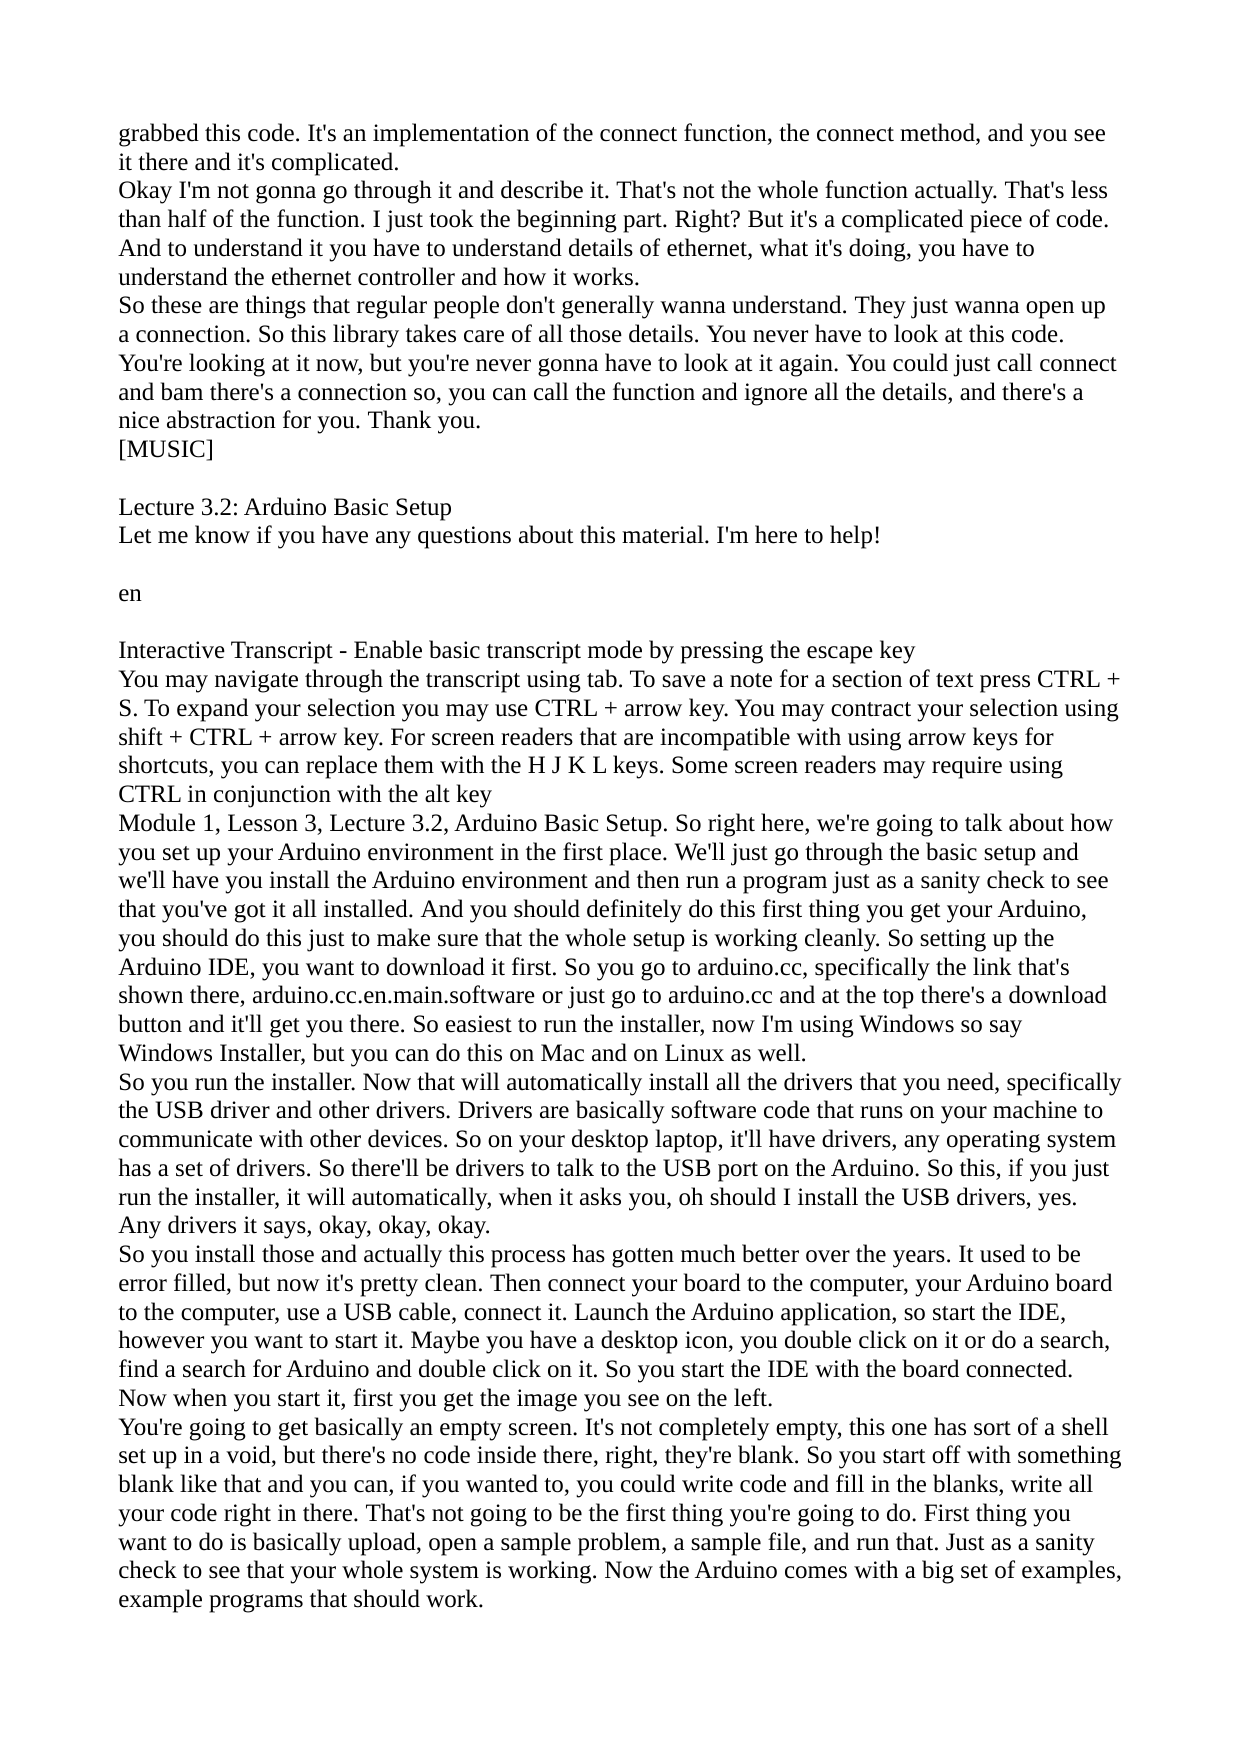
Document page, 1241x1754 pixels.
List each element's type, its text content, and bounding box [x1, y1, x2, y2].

text ​Okay I'm not gonna go through it and describe it. ​That's not the whole function actually. ​That's less than half of the function. ​I just took the beginning part. ​Right? ​But it's a complicated piece of code. ​And to understand it you have to understand details of ethernet, ​what it's doing, you have to understand the ethernet controller and how it works. [118, 176, 1122, 291]
text ​So these are things that regular people don't generally wanna understand. ​They just wanna open up a connection. ​So this library takes care of all those details. ​You never have to look at this code. ​You're looking at it now, but you're never gonna have to look at it again. ​You could just call connect and bam there's a connection so, you can call ​the function and ignore all the details, and there's a nice abstraction for you. ​Thank you. [118, 291, 1122, 434]
text en [118, 578, 1122, 607]
text grabbed this code. ​It's an implementation of the connect function, the connect method, and ​you see it there and it's complicated. [118, 118, 1122, 176]
text ​So you install those and actually this process has gotten much better over the years. ​It used to be error filled, but now it's pretty clean. ​Then connect your board to the computer, your Arduino board to the computer, use a USB cable, ​connect it. ​Launch the Arduino application, so start the IDE, however you want to start it. ​Maybe you have a desktop icon, you double click on it or do a search, find a search ​for Arduino and double click on it. ​So you start the IDE with the board connected. ​Now when you start it, first you get the image you see on the left. [118, 1239, 1122, 1412]
text ​Module 1, Lesson 3, Lecture 3.2, Arduino Basic Setup. ​So right here, we're going to talk about how you set up your Arduino environment in the ​first place. ​We'll just go through the basic setup and we'll have you install the Arduino environment ​and then run a program just as a sanity check to see that you've got it all installed. ​And you should definitely do this first thing you get your Arduino, you should do this just ​to make sure that the whole setup is working cleanly. ​So setting up the Arduino IDE, you want to download it first. ​So you go to arduino.cc, specifically the link that's shown there, arduino.cc.en.main.software ​or just go to arduino.cc and at the top there's a download button and it'll get you there. ​So easiest to run the installer, now I'm using Windows so say Windows Installer, but you ​can do this on Mac and on Linux as well. [118, 808, 1122, 1067]
text ​ [118, 607, 1122, 636]
text Let me know if you have any questions about this material. I'm here to help! [118, 521, 1122, 549]
text Lecture 3.2: Arduino Basic Setup [118, 492, 1122, 521]
text ​You're going to get basically an empty screen. ​It's not completely empty, this one has sort of a shell set up in a void, but there's no ​code inside there, right, they're blank. ​So you start off with something blank like that and you can, if you wanted to, you could ​write code and fill in the blanks, write all your code right in there. ​That's not going to be the first thing you're going to do. ​First thing you want to do is basically upload, open a sample problem, a sample file, and ​run that. ​Just as a sanity check to see that your whole system is working. ​Now the Arduino comes with a big set of examples, example programs that should work. [118, 1412, 1122, 1613]
text ​[MUSIC] [118, 434, 1122, 463]
text You may navigate through the transcript using tab. To save a note for a section of text press CTRL + S. To expand your selection you may use CTRL + arrow key. You may contract your selection using shift + CTRL + arrow key. For screen readers that are incompatible with using arrow keys for shortcuts, you can replace them with the H J K L keys. Some screen readers may require using CTRL in conjunction with the alt key [118, 664, 1122, 808]
text ​So you run the installer. ​Now that will automatically install all the drivers that you need, specifically the USB ​driver and other drivers. ​Drivers are basically software code that runs on your machine to communicate with other ​devices. ​So on your desktop laptop, it'll have drivers, any operating system has a set of drivers. ​So there'll be drivers to talk to the USB port on the Arduino. ​So this, if you just run the installer, it will automatically, when it asks you, oh should ​I install the USB drivers, yes. ​Any drivers it says, okay, okay, okay. [118, 1067, 1122, 1239]
text Interactive Transcript - Enable basic transcript mode by pressing the escape key [118, 636, 1122, 664]
